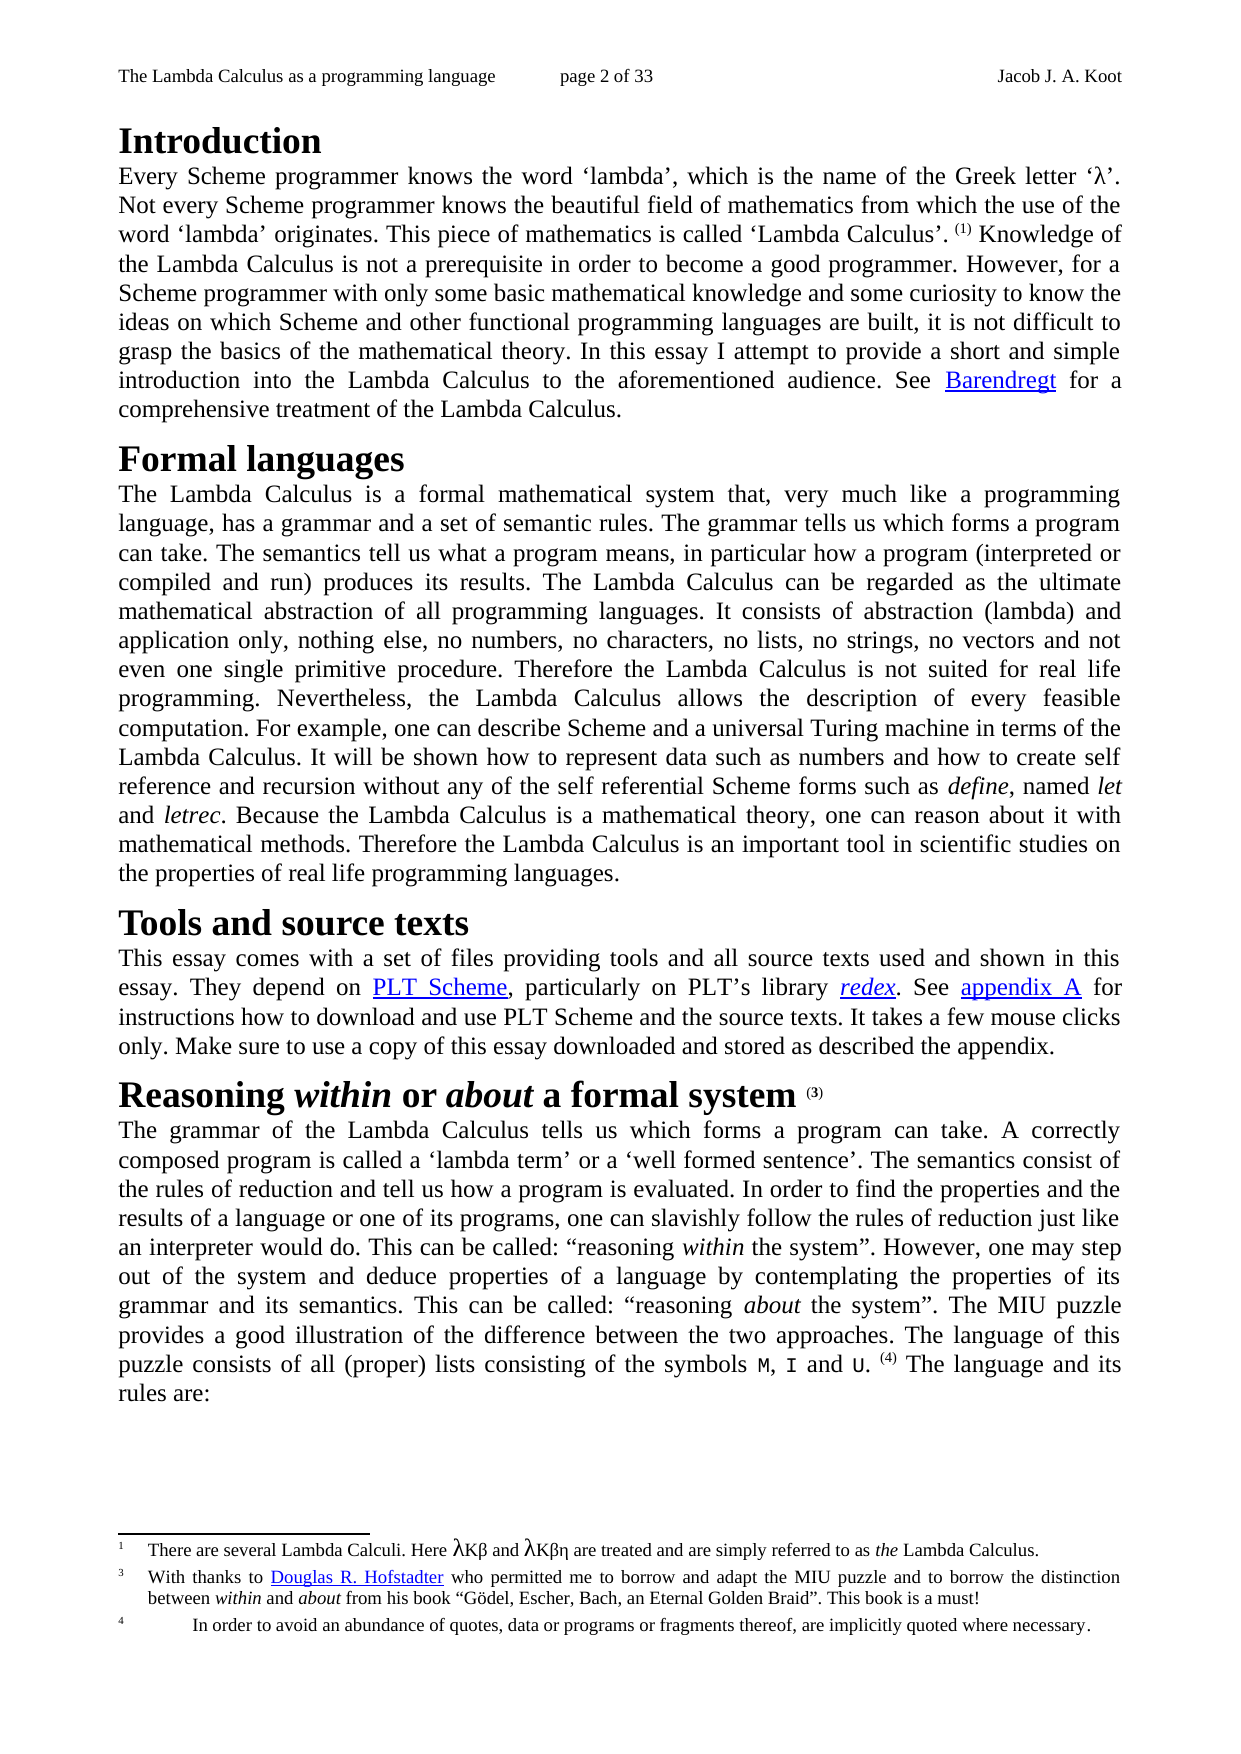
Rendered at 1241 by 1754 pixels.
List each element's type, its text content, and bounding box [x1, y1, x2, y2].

subtitle Formal languages [118, 436, 1122, 479]
text This essay comes with a set of files providing tools and all source texts used and shown in this essay. They depend on PLT Scheme, particularly on PLT’s library redex. See appendix A for instructions how to download and use PLT Scheme and the source texts. It takes a few mouse clicks only. Make sure to use a copy of this essay downloaded and stored as described the appendix. [118, 943, 1122, 1060]
subtitle Introduction [118, 118, 1122, 161]
text There are several Lambda Calculi. Here λKβ and λKβη are treated and are simply referred to as the Lambda Calculus. [118, 1540, 1122, 1561]
text The grammar of the Lambda Calculus tells us which forms a program can take. A correctly composed program is called a ‘lambda term’ or a ‘well formed sentence’. The semantics consist of the rules of reduction and tell us how a program is evaluated. In order to find the properties and the results of a language or one of its programs, one can slavishly follow the rules of reduction just like an interpreter would do. This can be called: “reasoning within the system”. However, one may step out of the system and deduce properties of a language by contemplating the properties of its grammar and its semantics. This can be called: “reasoning about the system”. The MIU puzzle provides a good illustration of the difference between the two approaches. The language of this puzzle consists of all (proper) lists consisting of the symbols M, I and U. () The language and its rules are: [118, 1116, 1122, 1407]
subtitle Reasoning within or about a formal system () [118, 1072, 1122, 1116]
list With thanks to Douglas R. Hofstadter who permitted me to borrow and adapt the MIU puzzle and to borrow the distinction between within and about from his book “Gödel, Escher, Bach, an Eternal Golden Braid”. This book is a must! [118, 1567, 1122, 1609]
subtitle Tools and source texts [118, 900, 1122, 943]
text Every Scheme programmer knows the word ‘lambda’, which is the name of the Greek letter ‘λ’. Not every Scheme programmer knows the beautiful field of mathematics from which the use of the word ‘lambda’ originates. This piece of mathematics is called ‘Lambda Calculus’. () Knowledge of the Lambda Calculus is not a prerequisite in order to become a good programmer. However, for a Scheme programmer with only some basic mathematical knowledge and some curiosity to know the ideas on which Scheme and other functional programming languages are built, it is not difficult to grasp the basics of the mathematical theory. In this essay I attempt to provide a short and simple introduction into the Lambda Calculus to the aforementioned audience. See Barendregt () for a comprehensive treatment of the Lambda Calculus. [118, 161, 1122, 424]
text In order to avoid an abundance of quotes, data or programs or fragments thereof, are implicitly quoted where necessary. [118, 1615, 1122, 1636]
text The Lambda Calculus is a formal mathematical system that, very much like a programming language, has a grammar and a set of semantic rules. The grammar tells us which forms a program can take. The semantics tell us what a program means, in particular how a program (interpreted or compiled and run) produces its results. The Lambda Calculus can be regarded as the ultimate mathematical abstraction of all programming languages. It consists of abstraction (lambda) and application only, nothing else, no numbers, no characters, no lists, no strings, no vectors and not even one single primitive procedure. Therefore the Lambda Calculus is not suited for real life programming. Nevertheless, the Lambda Calculus allows the description of every feasible computation. For example, one can describe Scheme and a universal Turing machine in terms of the Lambda Calculus. It will be shown how to represent data such as numbers and how to create self reference and recursion without any of the self referential Scheme forms such as define, named let and letrec. Because the Lambda Calculus is a mathematical theory, one can reason about it with mathematical methods. Therefore the Lambda Calculus is an important tool in scientific studies on the properties of real life programming languages. [118, 479, 1122, 888]
